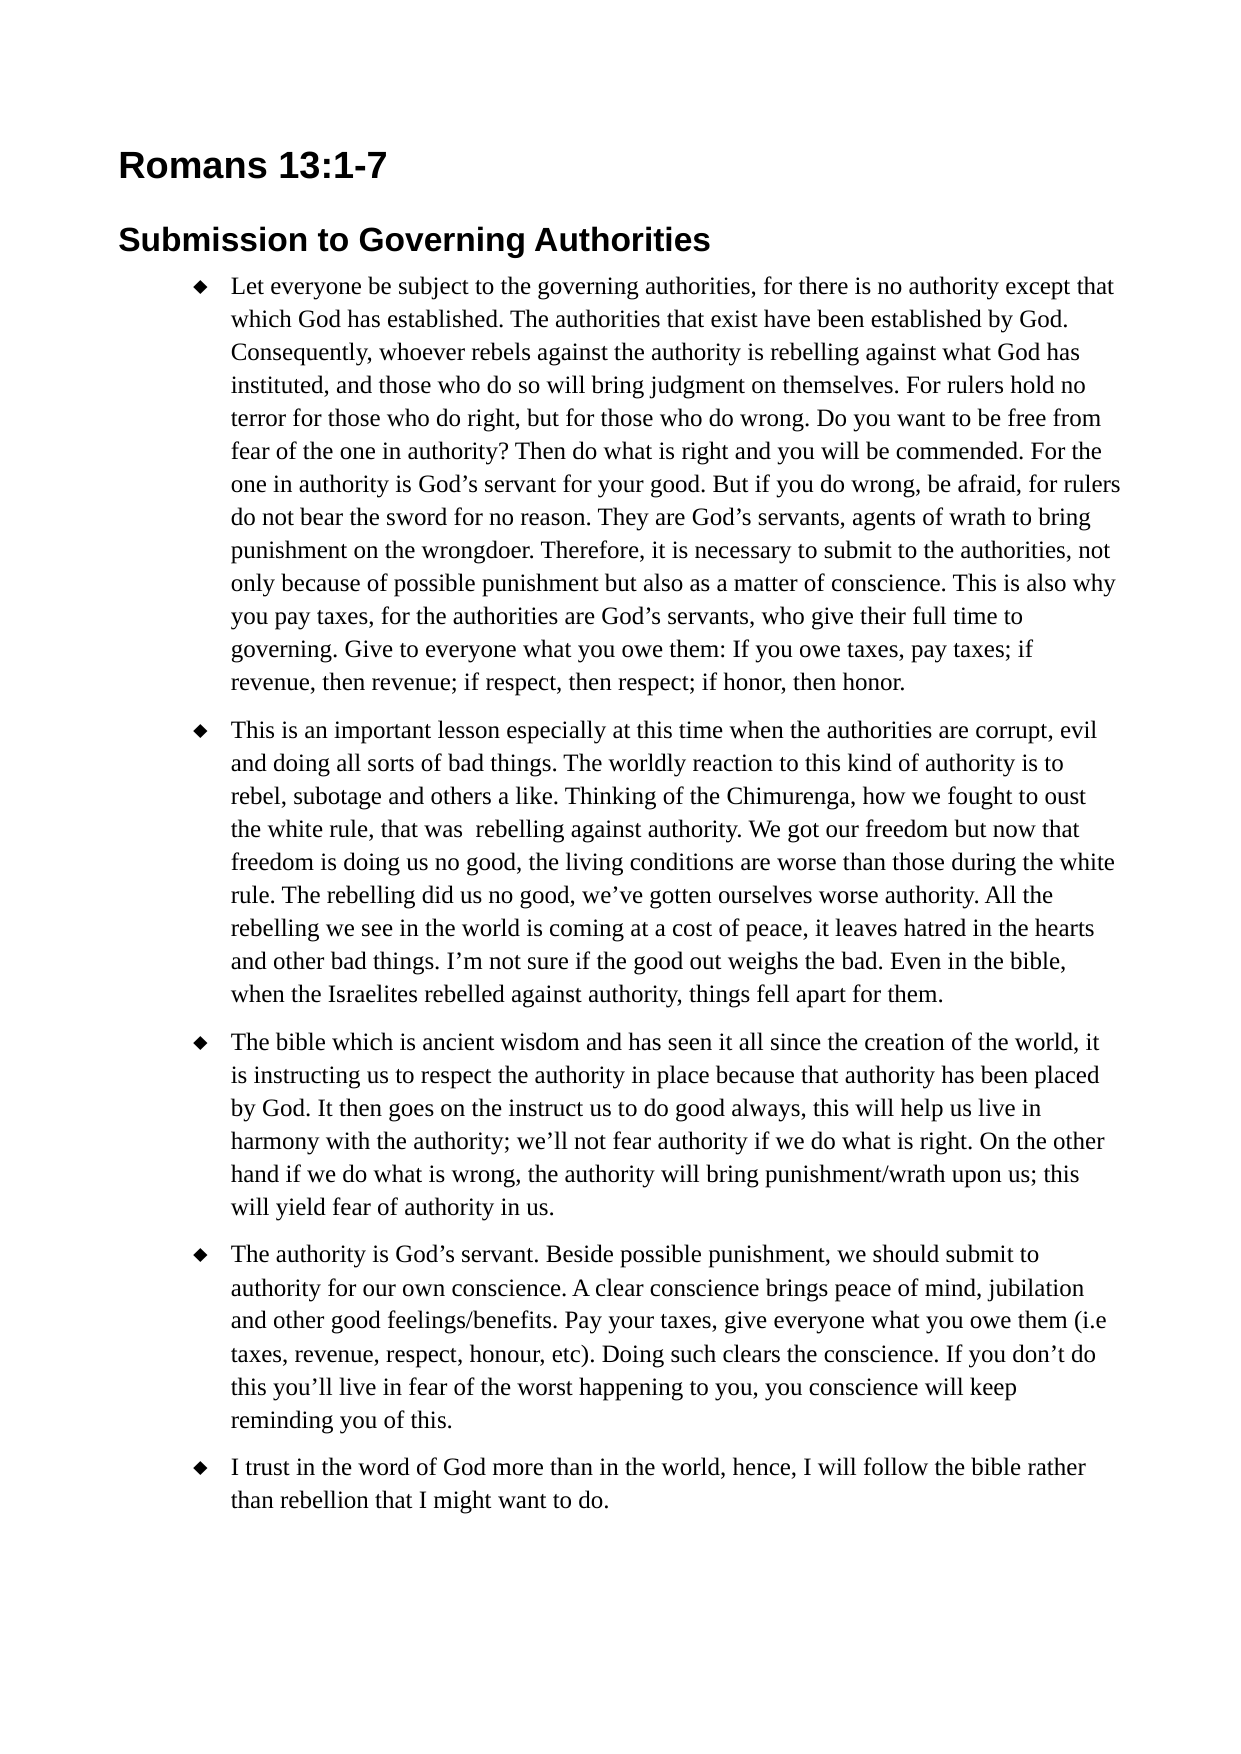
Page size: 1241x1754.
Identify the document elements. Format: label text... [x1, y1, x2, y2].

subtitle Romans 13:1-7 [118, 143, 1122, 187]
list The authority is God’s servant. Beside possible punishment, we should submit to authority for our own conscience. A clear conscience brings peace of mind, jubilation and other good feelings/benefits. Pay your taxes, give everyone what you owe them (i.e taxes, revenue, respect, honour, etc). Doing such clears the conscience. If you don’t do this you’ll live in fear of the worst happening to you, you conscience will keep reminding you of this. [193, 1239, 1122, 1433]
list The bible which is ancient wisdom and has seen it all since the creation of the world, it is instructing us to respect the authority in place because that authority has been placed by God. It then goes on the instruct us to do good always, this will help us live in harmony with the authority; we’ll not fear authority if we do what is right. On the other hand if we do what is wrong, the authority will bring punishment/wrath upon us; this will yield fear of authority in us. [193, 1027, 1122, 1221]
list I trust in the word of God more than in the world, hence, I will follow the bible rather than rebellion that I might want to do. [193, 1452, 1122, 1514]
list This is an important lesson especially at this time when the authorities are corrupt, evil and doing all sorts of bad things. The worldly reaction to this kind of authority is to rebel, subotage and others a like. Thinking of the Chimurenga, how we fought to oust the white rule, that was rebelling against authority. We got our freedom but now that freedom is doing us no good, the living conditions are worse than those during the white rule. The rebelling did us no good, we’ve gotten ourselves worse authority. All the rebelling we see in the world is coming at a cost of peace, it leaves hatred in the hearts and other bad things. I’m not sure if the good out weighs the bad. Even in the bible, when the Israelites rebelled against authority, things fell apart for them. [193, 715, 1122, 1008]
list Let everyone be subject to the governing authorities, for there is no authority except that which God has established. The authorities that exist have been established by God. Consequently, whoever rebels against the authority is rebelling against what God has instituted, and those who do so will bring judgment on themselves. For rulers hold no terror for those who do right, but for those who do wrong. Do you want to be free from fear of the one in authority? Then do what is right and you will be commended. For the one in authority is God’s servant for your good. But if you do wrong, be afraid, for rulers do not bear the sword for no reason. They are God’s servants, agents of wrath to bring punishment on the wrongdoer. Therefore, it is necessary to submit to the authorities, not only because of possible punishment but also as a matter of conscience. This is also why you pay taxes, for the authorities are God’s servants, who give their full time to governing. Give to everyone what you owe them: If you owe taxes, pay taxes; if revenue, then revenue; if respect, then respect; if honor, then honor. [193, 271, 1122, 696]
subtitle Submission to Governing Authorities [118, 220, 1122, 259]
